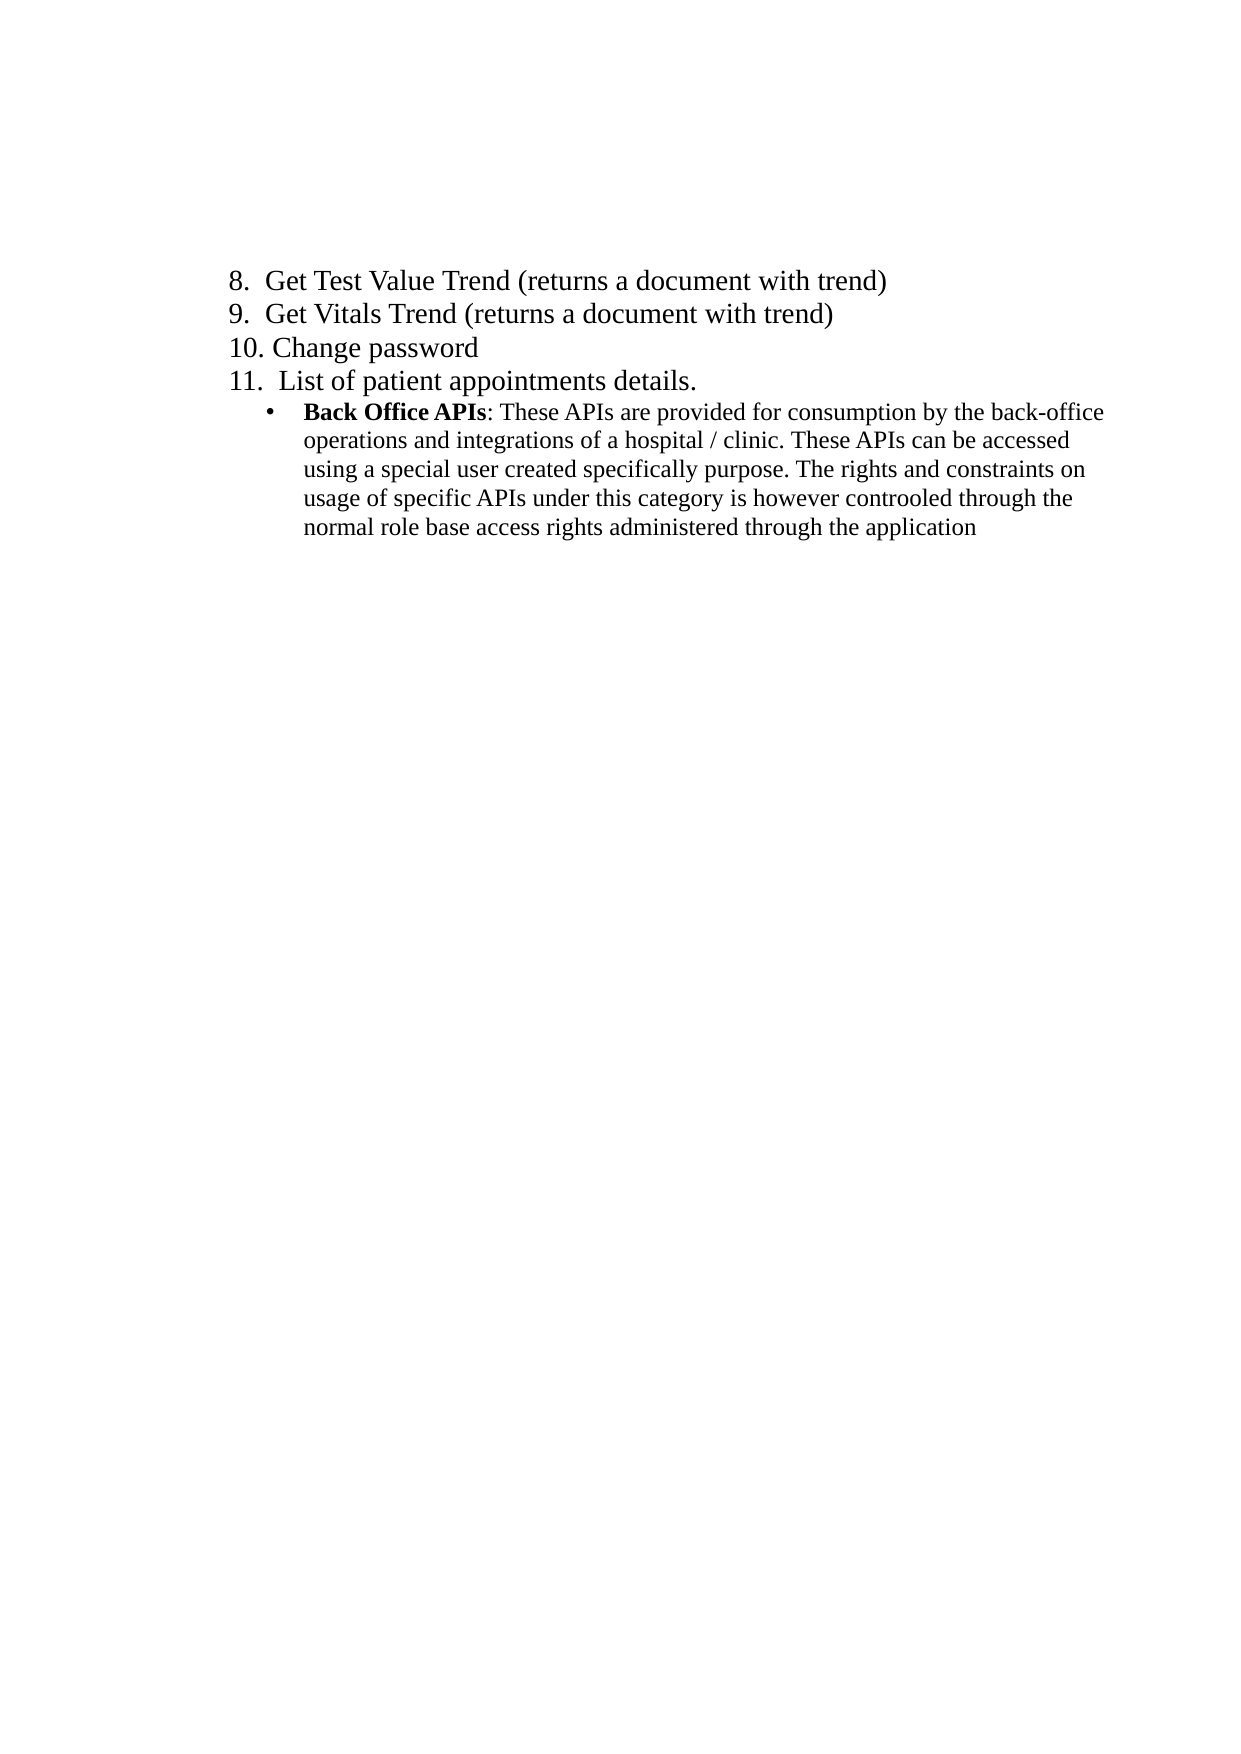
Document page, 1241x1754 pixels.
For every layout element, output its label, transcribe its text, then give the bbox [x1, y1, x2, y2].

text 8. Get Test Value Trend (returns a document with trend) [228, 263, 1122, 296]
text 9. Get Vitals Trend (returns a document with trend) [228, 296, 1122, 330]
list Back Office APIs: These APIs are provided for consumption by the back-office operations and integrations of a hospital / clinic. These APIs can be accessed using a special user created specifically purpose. The rights and constraints on usage of specific APIs under this category is however controoled through the normal role base access rights administered through the application [266, 397, 1122, 541]
text 10. Change password [228, 330, 1122, 363]
text 11. List of patient appointments details. [228, 363, 1122, 397]
